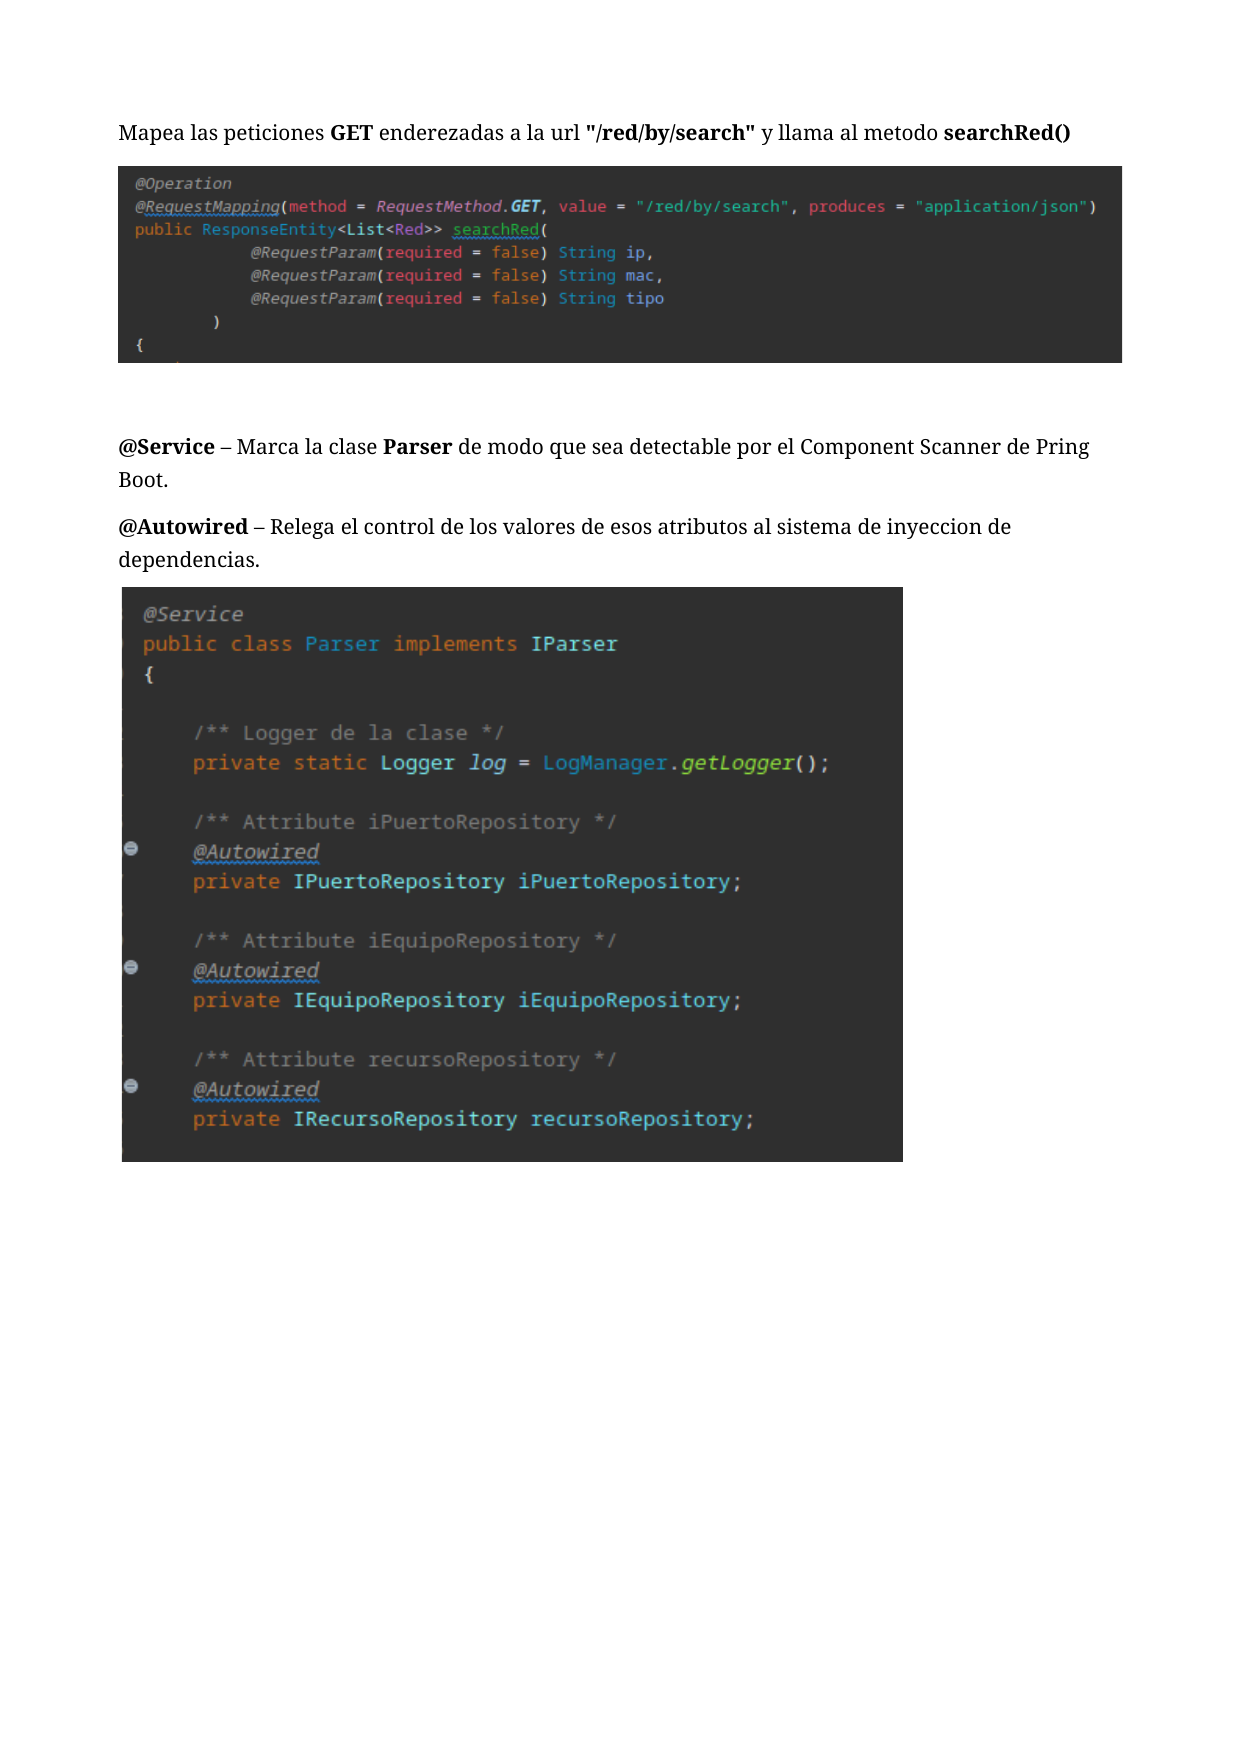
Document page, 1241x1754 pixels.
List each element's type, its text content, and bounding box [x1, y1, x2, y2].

picture [118, 166, 1123, 363]
picture [121, 587, 903, 1162]
text @Autowired – Relega el control de los valores de esos atributos al sistema de inyeccion de dependencias. [118, 512, 1122, 573]
text Mapea las peticiones GET enderezadas a la url "/red/by/search" y llama al metodo searchRed() [118, 118, 1122, 147]
text @Service – Marca la clase Parser de modo que sea detectable por el Component Scanner de Pring Boot. [118, 432, 1122, 493]
